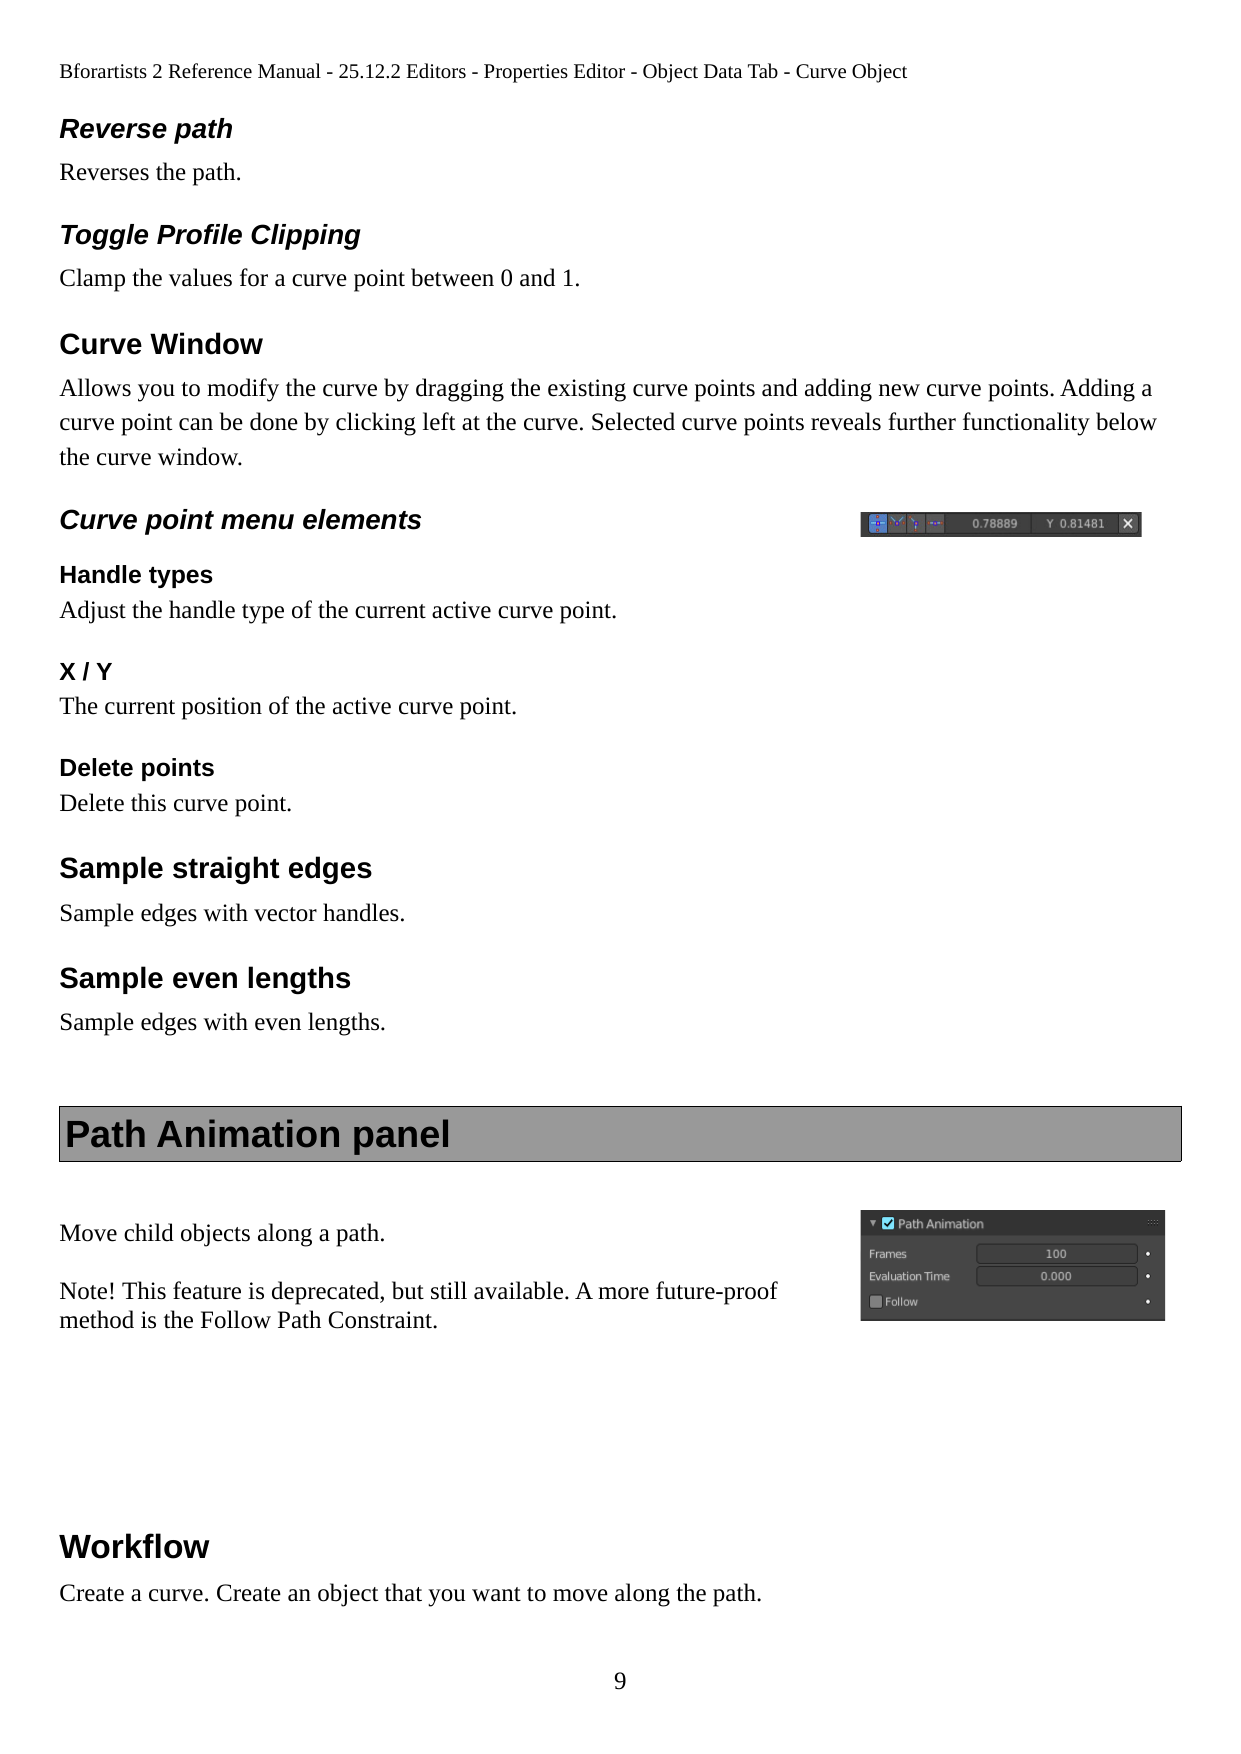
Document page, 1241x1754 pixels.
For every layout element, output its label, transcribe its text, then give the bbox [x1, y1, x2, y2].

subtitle Curve Window [59, 327, 1181, 360]
table_header Path Animation panel [60, 1107, 1181, 1161]
text Sample edges with even lengths. [59, 1007, 1181, 1036]
text Create a curve. Create an object that you want to move along the path. [59, 1578, 1181, 1607]
subtitle Handle types [59, 560, 1181, 589]
text Note! This feature is deprecated, but still available. A more future-proof method is the Follow Path Constraint. [59, 1276, 1181, 1333]
text Delete this curve point. [59, 788, 1181, 816]
text Reverses the path. [59, 157, 1181, 186]
subtitle Workflow [59, 1527, 1181, 1565]
text Allows you to modify the curve by dragging the existing curve points and adding new curve points. Adding a curve point can be done by clicking left at the curve. Selected curve points reveals further functionality below the curve window. [59, 373, 1181, 471]
subtitle Reverse path [59, 113, 1181, 144]
subtitle Sample even lengths [59, 961, 1181, 995]
text Move child objects along a path. [59, 1218, 860, 1247]
subtitle Toggle Profile Clipping [59, 218, 1181, 250]
picture [860, 1210, 1166, 1321]
subtitle Curve point menu elements [59, 503, 1181, 535]
text Sample edges with vector handles. [59, 898, 1181, 926]
text Clamp the values for a curve point between 0 and 1. [59, 263, 1181, 292]
subtitle Sample straight edges [59, 851, 1181, 885]
subtitle X / Y [59, 657, 1181, 685]
picture [860, 512, 1142, 537]
text Adjust the handle type of the current active curve point. [59, 595, 1181, 624]
subtitle Delete points [59, 753, 1181, 781]
text The current position of the active curve point. [59, 691, 1181, 720]
